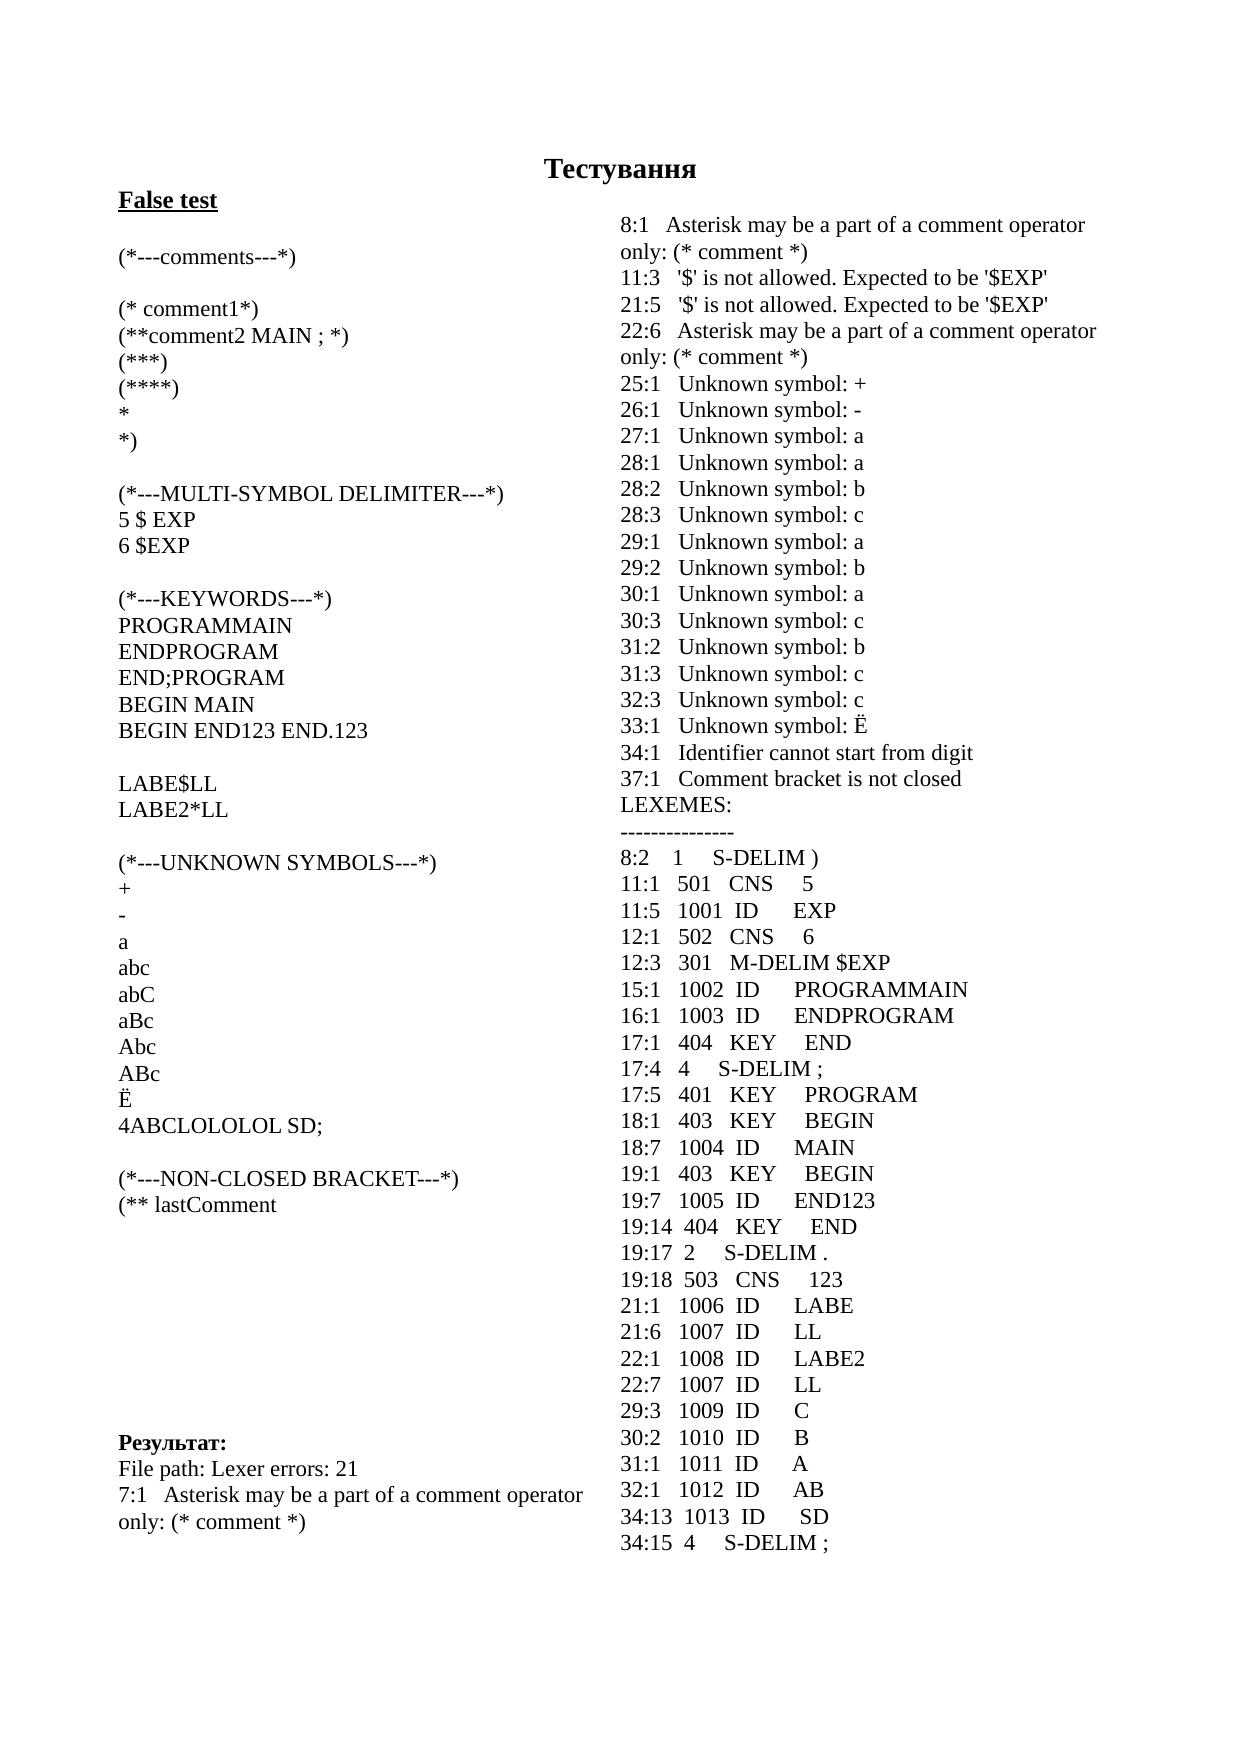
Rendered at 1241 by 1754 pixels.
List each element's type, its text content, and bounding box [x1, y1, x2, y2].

text PROGRAMMAIN [118, 612, 620, 638]
text (*---NON-CLOSED BRACKET---*) [118, 1165, 620, 1191]
text 21:1 1006 ID LABE [620, 1292, 1122, 1318]
text Тестування [118, 152, 1122, 185]
text 34:15 4 S-DELIM ; [620, 1529, 1122, 1556]
text (*---MULTI-SYMBOL DELIMITER---*) [118, 480, 620, 506]
text (*---KEYWORDS---*) [118, 585, 620, 612]
text 33:1 Unknown symbol: Ё [620, 712, 1122, 739]
text 4ABCLOLOLOL SD; [118, 1112, 620, 1139]
text 21:5 '$' is not allowed. Expected to be '$EXP' [620, 291, 1122, 317]
text 12:3 301 M-DELIM $EXP [620, 949, 1122, 976]
text (*---comments---*) [118, 243, 620, 269]
text 19:18 503 CNS 123 [620, 1266, 1122, 1292]
text 22:6 Asterisk may be a part of a comment operator only: (* comment *) [620, 317, 1122, 370]
text 11:1 501 CNS 5 [620, 870, 1122, 897]
text (*---UNKNOWN SYMBOLS---*) [118, 849, 620, 875]
text 19:7 1005 ID END123 [620, 1187, 1122, 1213]
text aBc [118, 1007, 620, 1033]
text (***) [118, 348, 620, 374]
text 8:2 1 S-DELIM ) [620, 844, 1122, 870]
text 17:5 401 KEY PROGRAM [620, 1081, 1122, 1108]
text --------------- [620, 818, 1122, 844]
text (**comment2 MAIN ; *) [118, 322, 620, 348]
text 15:1 1002 ID PROGRAMMAIN [620, 976, 1122, 1002]
text (****) [118, 374, 620, 401]
text * [118, 401, 620, 427]
text a [118, 928, 620, 954]
text 22:7 1007 ID LL [620, 1371, 1122, 1397]
text 12:1 502 CNS 6 [620, 923, 1122, 949]
text 30:2 1010 ID B [620, 1424, 1122, 1450]
text 17:1 404 KEY END [620, 1028, 1122, 1055]
text *) [118, 427, 620, 453]
text 25:1 Unknown symbol: + [620, 370, 1122, 396]
text LEXEMES: [620, 791, 1122, 818]
text BEGIN END123 END.123 [118, 717, 620, 743]
text 32:3 Unknown symbol: c [620, 686, 1122, 712]
text False test [118, 185, 620, 214]
text LABE$LL [118, 770, 620, 796]
text 29:3 1009 ID C [620, 1397, 1122, 1424]
text 8:1 Asterisk may be a part of a comment operator only: (* comment *) [620, 212, 1122, 264]
text 34:13 1013 ID SD [620, 1503, 1122, 1529]
text Результат: [118, 1429, 620, 1455]
text 31:2 Unknown symbol: b [620, 633, 1122, 659]
text abC [118, 981, 620, 1007]
text 26:1 Unknown symbol: - [620, 396, 1122, 422]
text 11:3 '$' is not allowed. Expected to be '$EXP' [620, 264, 1122, 291]
text BEGIN MAIN [118, 691, 620, 717]
text 30:3 Unknown symbol: c [620, 607, 1122, 633]
text ENDPROGRAM [118, 638, 620, 664]
text 34:1 Identifier cannot start from digit [620, 739, 1122, 765]
text 29:2 Unknown symbol: b [620, 554, 1122, 581]
text 37:1 Comment bracket is not closed [620, 765, 1122, 791]
text 28:2 Unknown symbol: b [620, 475, 1122, 501]
text 18:7 1004 ID MAIN [620, 1134, 1122, 1160]
text 30:1 Unknown symbol: a [620, 581, 1122, 607]
text Ё [118, 1086, 620, 1112]
text 22:1 1008 ID LABE2 [620, 1345, 1122, 1371]
text - [118, 902, 620, 928]
text END;PROGRAM [118, 664, 620, 691]
text 31:3 Unknown symbol: c [620, 659, 1122, 686]
text 6 $EXP [118, 533, 620, 559]
text (* comment1*) [118, 295, 620, 322]
text 5 $ EXP [118, 506, 620, 533]
text 18:1 403 KEY BEGIN [620, 1108, 1122, 1134]
text 19:17 2 S-DELIM . [620, 1239, 1122, 1266]
text 29:1 Unknown symbol: a [620, 528, 1122, 554]
text 21:6 1007 ID LL [620, 1318, 1122, 1345]
text 31:1 1011 ID A [620, 1450, 1122, 1477]
text ABc [118, 1060, 620, 1086]
text 17:4 4 S-DELIM ; [620, 1055, 1122, 1081]
text (** lastComment [118, 1191, 620, 1218]
text LABE2*LL [118, 796, 620, 822]
text Abc [118, 1033, 620, 1060]
text 28:1 Unknown symbol: a [620, 449, 1122, 475]
text 32:1 1012 ID AB [620, 1477, 1122, 1503]
text 19:1 403 KEY BEGIN [620, 1160, 1122, 1187]
text 27:1 Unknown symbol: a [620, 422, 1122, 449]
text + [118, 875, 620, 902]
text 11:5 1001 ID EXP [620, 897, 1122, 923]
text 7:1 Asterisk may be a part of a comment operator only: (* comment *) [118, 1481, 620, 1534]
text 19:14 404 KEY END [620, 1213, 1122, 1239]
text 16:1 1003 ID ENDPROGRAM [620, 1002, 1122, 1028]
text File path: Lexer errors: 21 [118, 1455, 620, 1481]
text abc [118, 954, 620, 981]
text 28:3 Unknown symbol: c [620, 501, 1122, 528]
